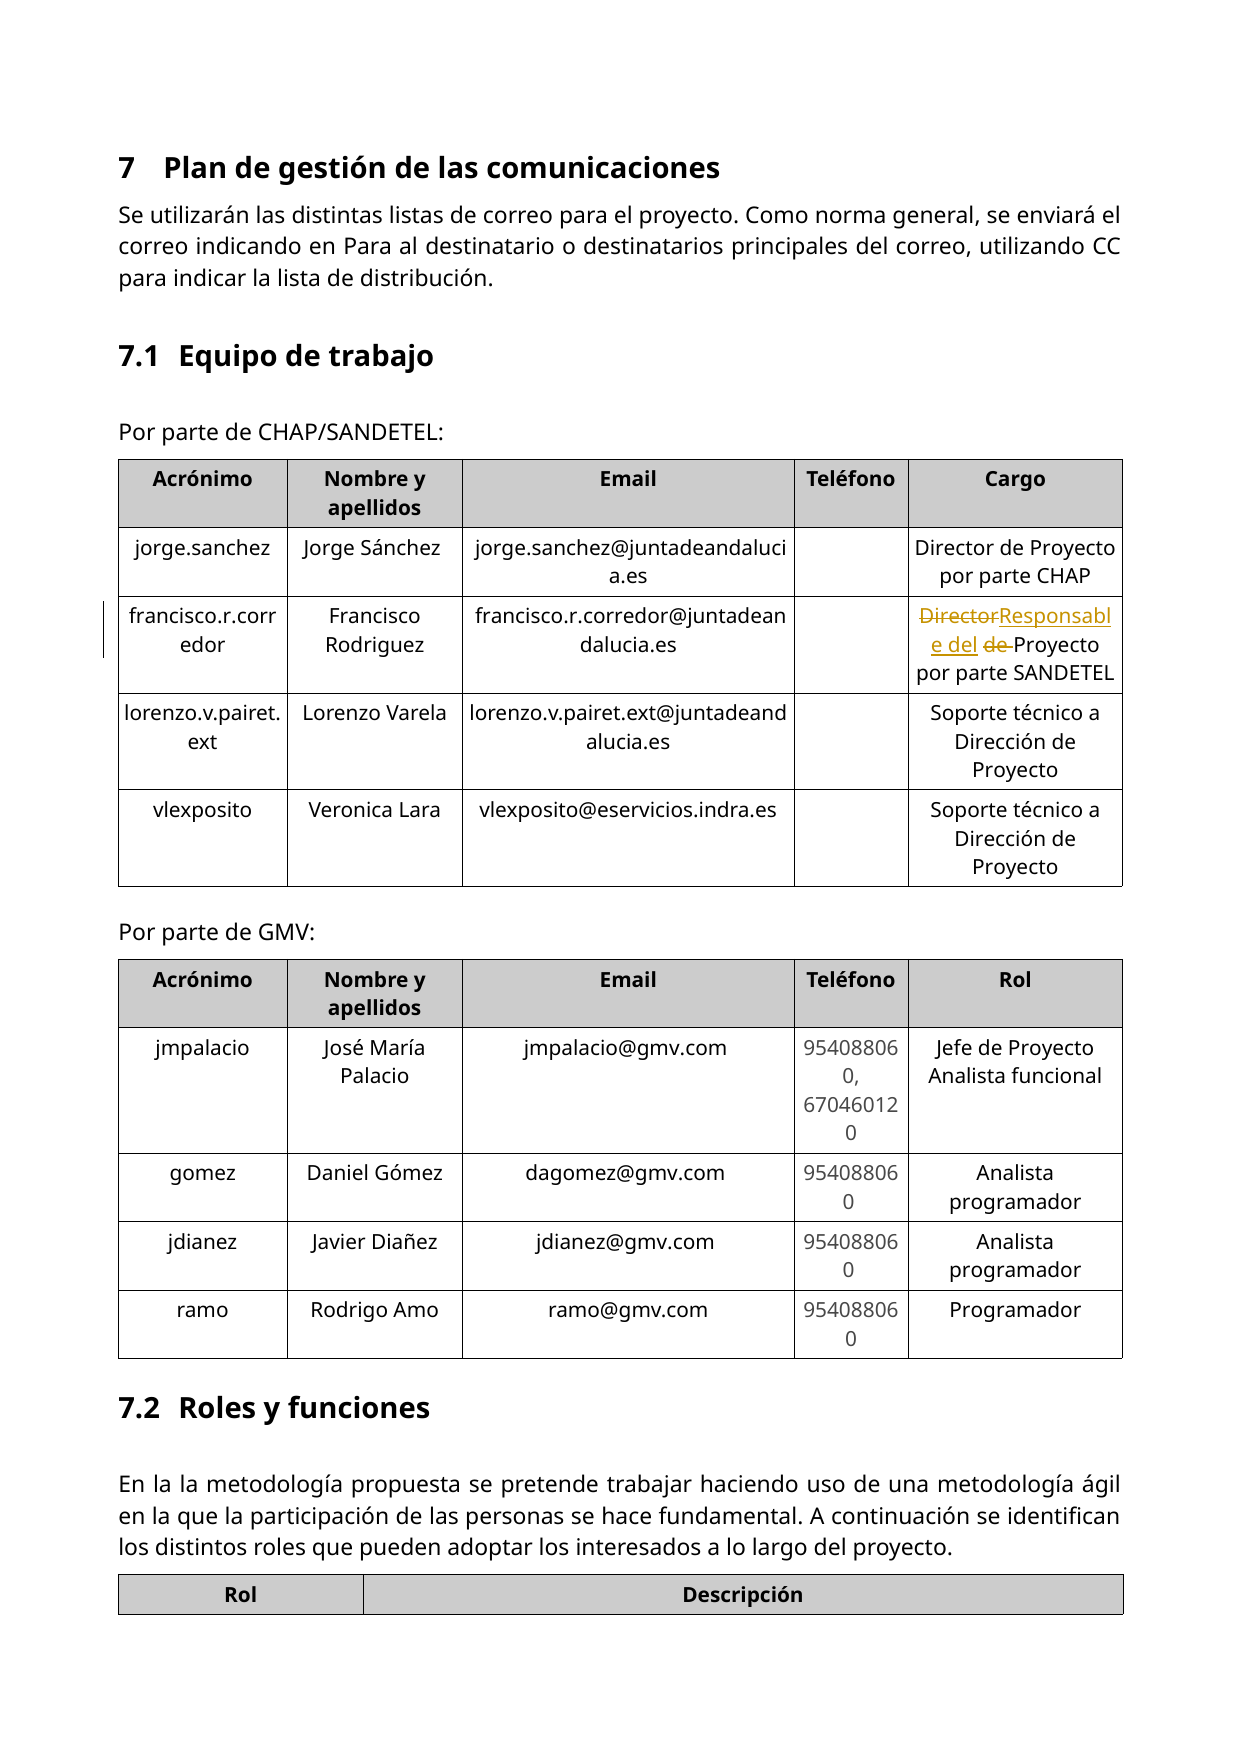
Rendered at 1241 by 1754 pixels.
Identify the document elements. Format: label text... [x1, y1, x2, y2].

table_header Nombre y apellidos [288, 460, 462, 527]
table_cell vlexposito [119, 790, 287, 886]
table_cell Veronica Lara [288, 790, 462, 886]
table_cell Soporte técnico a Dirección de Proyecto [909, 694, 1122, 789]
table_cell Jorge Sánchez [288, 528, 462, 596]
table_cell lorenzo.v.pairet.ext [119, 694, 287, 789]
table_cell 954088060 [795, 1222, 908, 1289]
table_cell 954088060 [795, 1154, 908, 1221]
table_cell jdianez@gmv.com [463, 1222, 794, 1289]
table_cell Analista programador [909, 1222, 1122, 1289]
table_cell jmpalacio [119, 1028, 287, 1153]
table_cell jorge.sanchez@juntadeandalucia.es [463, 528, 794, 596]
table_cell 954088060, 670460120 [795, 1028, 908, 1153]
table_cell Javier Diañez [288, 1222, 462, 1289]
table_cell Analista programador [909, 1154, 1122, 1221]
table_cell jorge.sanchez [119, 528, 287, 596]
table_cell Soporte técnico a Dirección de Proyecto [909, 790, 1122, 886]
table_cell [795, 528, 908, 596]
table_header Acrónimo [119, 960, 287, 1027]
table_cell Lorenzo Varela [288, 694, 462, 789]
table_cell francisco.r.corredor [119, 597, 287, 692]
table_header Email [463, 460, 794, 527]
table_cell Programador [909, 1291, 1122, 1358]
table_cell Director de Proyecto por parte CHAP [909, 528, 1122, 596]
table_cell Rodrigo Amo [288, 1291, 462, 1358]
subtitle Equipo de trabajo [118, 335, 1122, 374]
table_cell Responsable del Proyecto por parte SANDETEL [909, 597, 1122, 692]
table_header Rol [909, 960, 1122, 1027]
table_cell jmpalacio@gmv.com [463, 1028, 794, 1153]
table_cell dagomez@gmv.com [463, 1154, 794, 1221]
table_header Cargo [909, 460, 1122, 527]
table_header Descripción [364, 1575, 1123, 1614]
table_cell 954088060 [795, 1291, 908, 1358]
subtitle Roles y funciones [118, 1387, 1122, 1427]
table_header Acrónimo [119, 460, 287, 527]
table_cell jdianez [119, 1222, 287, 1289]
text Por parte de GMV: [118, 916, 1122, 947]
subtitle Plan de gestión de las comunicaciones [118, 148, 1122, 187]
table_cell ramo@gmv.com [463, 1291, 794, 1358]
table_cell [795, 597, 908, 692]
table_cell lorenzo.v.pairet.ext@juntadeandalucia.es [463, 694, 794, 789]
table_header Nombre y apellidos [288, 960, 462, 1027]
table_cell Francisco Rodriguez [288, 597, 462, 692]
table_cell [795, 790, 908, 886]
table_cell francisco.r.corredor@juntadeandalucia.es [463, 597, 794, 692]
table_cell José María Palacio [288, 1028, 462, 1153]
table_header Teléfono [795, 460, 908, 527]
text En la la metodología propuesta se pretende trabajar haciendo uso de una metodología ágil en la que la participación de las personas se hace fundamental. A continuación se identifican los distintos roles que pueden adoptar los interesados a lo largo del proyecto. [118, 1468, 1122, 1562]
table_cell Jefe de Proyecto Analista funcional [909, 1028, 1122, 1153]
table_cell ramo [119, 1291, 287, 1358]
table_cell gomez [119, 1154, 287, 1221]
table_header Rol [119, 1575, 363, 1614]
text Por parte de CHAP/SANDETEL: [118, 416, 1122, 447]
text Se utilizarán las distintas listas de correo para el proyecto. Como norma general, se enviará el correo indicando en Para al destinatario o destinatarios principales del correo, utilizando CC para indicar la lista de distribución. [118, 199, 1122, 293]
table_cell Daniel Gómez [288, 1154, 462, 1221]
table_header Teléfono [795, 960, 908, 1027]
table_header Email [463, 960, 794, 1027]
table_cell [795, 694, 908, 789]
table_cell vlexposito@eservicios.indra.es [463, 790, 794, 886]
